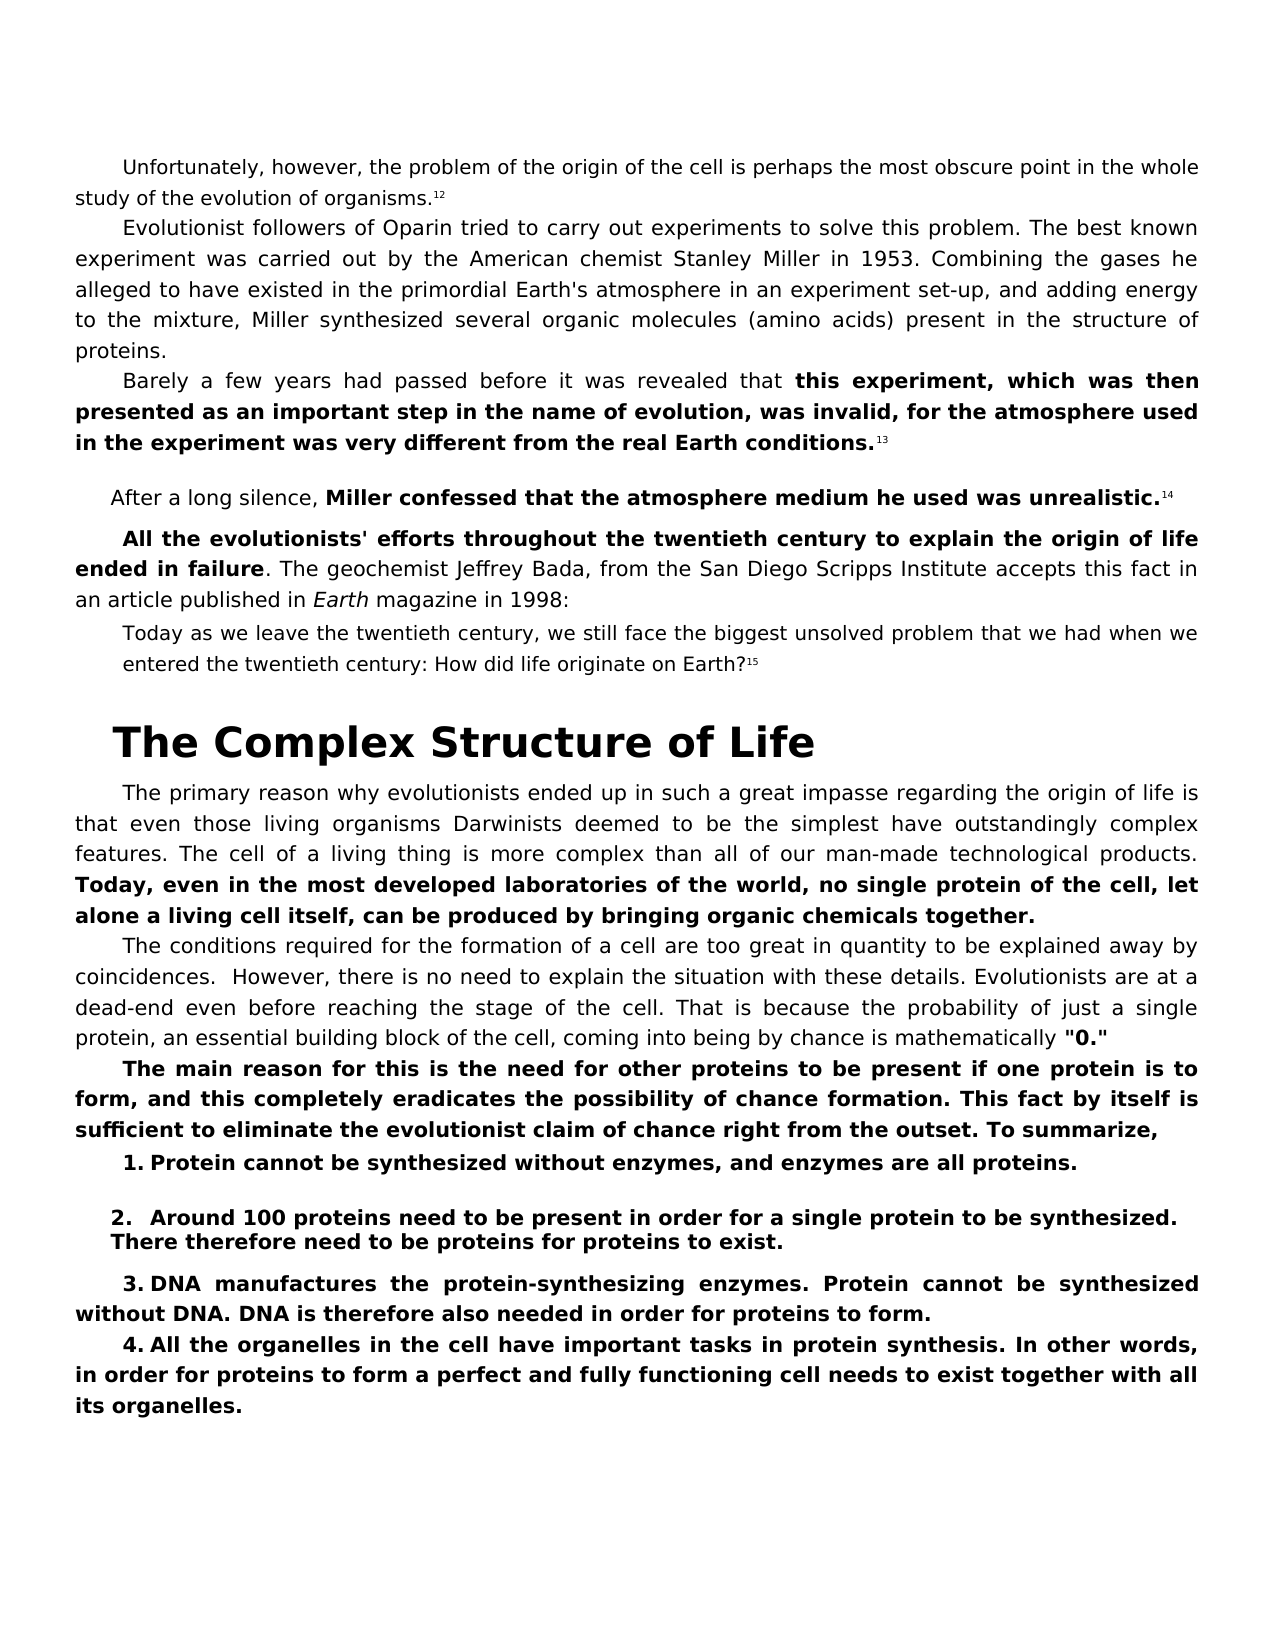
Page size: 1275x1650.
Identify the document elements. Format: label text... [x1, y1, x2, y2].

text Unfortunately, however, the problem of the origin of the cell is perhaps the most obscure point in the whole study of the evolution of organisms.12 [75, 150, 1200, 211]
text Barely a few years had passed before it was revealed that this experiment, which was then presented as an important step in the name of evolution, was invalid, for the atmosphere used in the experiment was very different from the real Earth conditions.13 [75, 364, 1200, 456]
text 2. Around 100 proteins need to be present in order for a single protein to be synthesized. There therefore need to be proteins for proteins to exist. [110, 1206, 1200, 1255]
text 3. DNA manufactures the protein-synthesizing enzymes. Protein cannot be synthesized without DNA. DNA is therefore also needed in order for proteins to form. [75, 1266, 1200, 1328]
text Evolutionist followers of Oparin tried to carry out experiments to solve this problem. The best known experiment was carried out by the American chemist Stanley Miller in 1953. Combining the gases he alleged to have existed in the primordial Earth's atmosphere in an experiment set-up, and adding energy to the mixture, Miller synthesized several organic molecules (amino acids) present in the structure of proteins. [75, 211, 1200, 364]
text The main reason for this is the need for other proteins to be present if one protein is to form, and this completely eradicates the possibility of chance formation. This fact by itself is sufficient to eliminate the evolutionist claim of chance right from the outset. To summarize, [75, 1052, 1200, 1144]
subtitle The Complex Structure of Life [112, 719, 1200, 768]
text The conditions required for the formation of a cell are too great in quantity to be explained away by coincidences. However, there is no need to explain the situation with these details. Evolutionists are at a dead-end even before reaching the stage of the cell. That is because the probability of just a single protein, an essential building block of the cell, coming into being by chance is mathematically "0." [75, 929, 1200, 1052]
text 1. Protein cannot be synthesized without enzymes, and enzymes are all proteins. [122, 1145, 1200, 1177]
text 4. All the organelles in the cell have important tasks in protein synthesis. In other words, in order for proteins to form a perfect and fully functioning cell needs to exist together with all its organelles. [75, 1328, 1200, 1419]
text After a long silence, Miller confessed that the atmosphere medium he used was unrealistic.14 [110, 486, 1200, 510]
text All the evolutionists' efforts throughout the twentieth century to explain the origin of life ended in failure. The geochemist Jeffrey Bada, from the San Diego Scripps Institute accepts this fact in an article published in Earth magazine in 1998: [75, 522, 1200, 614]
text The primary reason why evolutionists ended up in such a great impasse regarding the origin of life is that even those living organisms Darwinists deemed to be the simplest have outstandingly complex features. The cell of a living thing is more complex than all of our man-made technological products. Today, even in the most developed laboratories of the world, no single protein of the cell, let alone a living cell itself, can be produced by bringing organic chemicals together. [75, 776, 1200, 929]
text Today as we leave the twentieth century, we still face the biggest unsolved problem that we had when we entered the twentieth century: How did life originate on Earth?15 [122, 615, 1200, 678]
